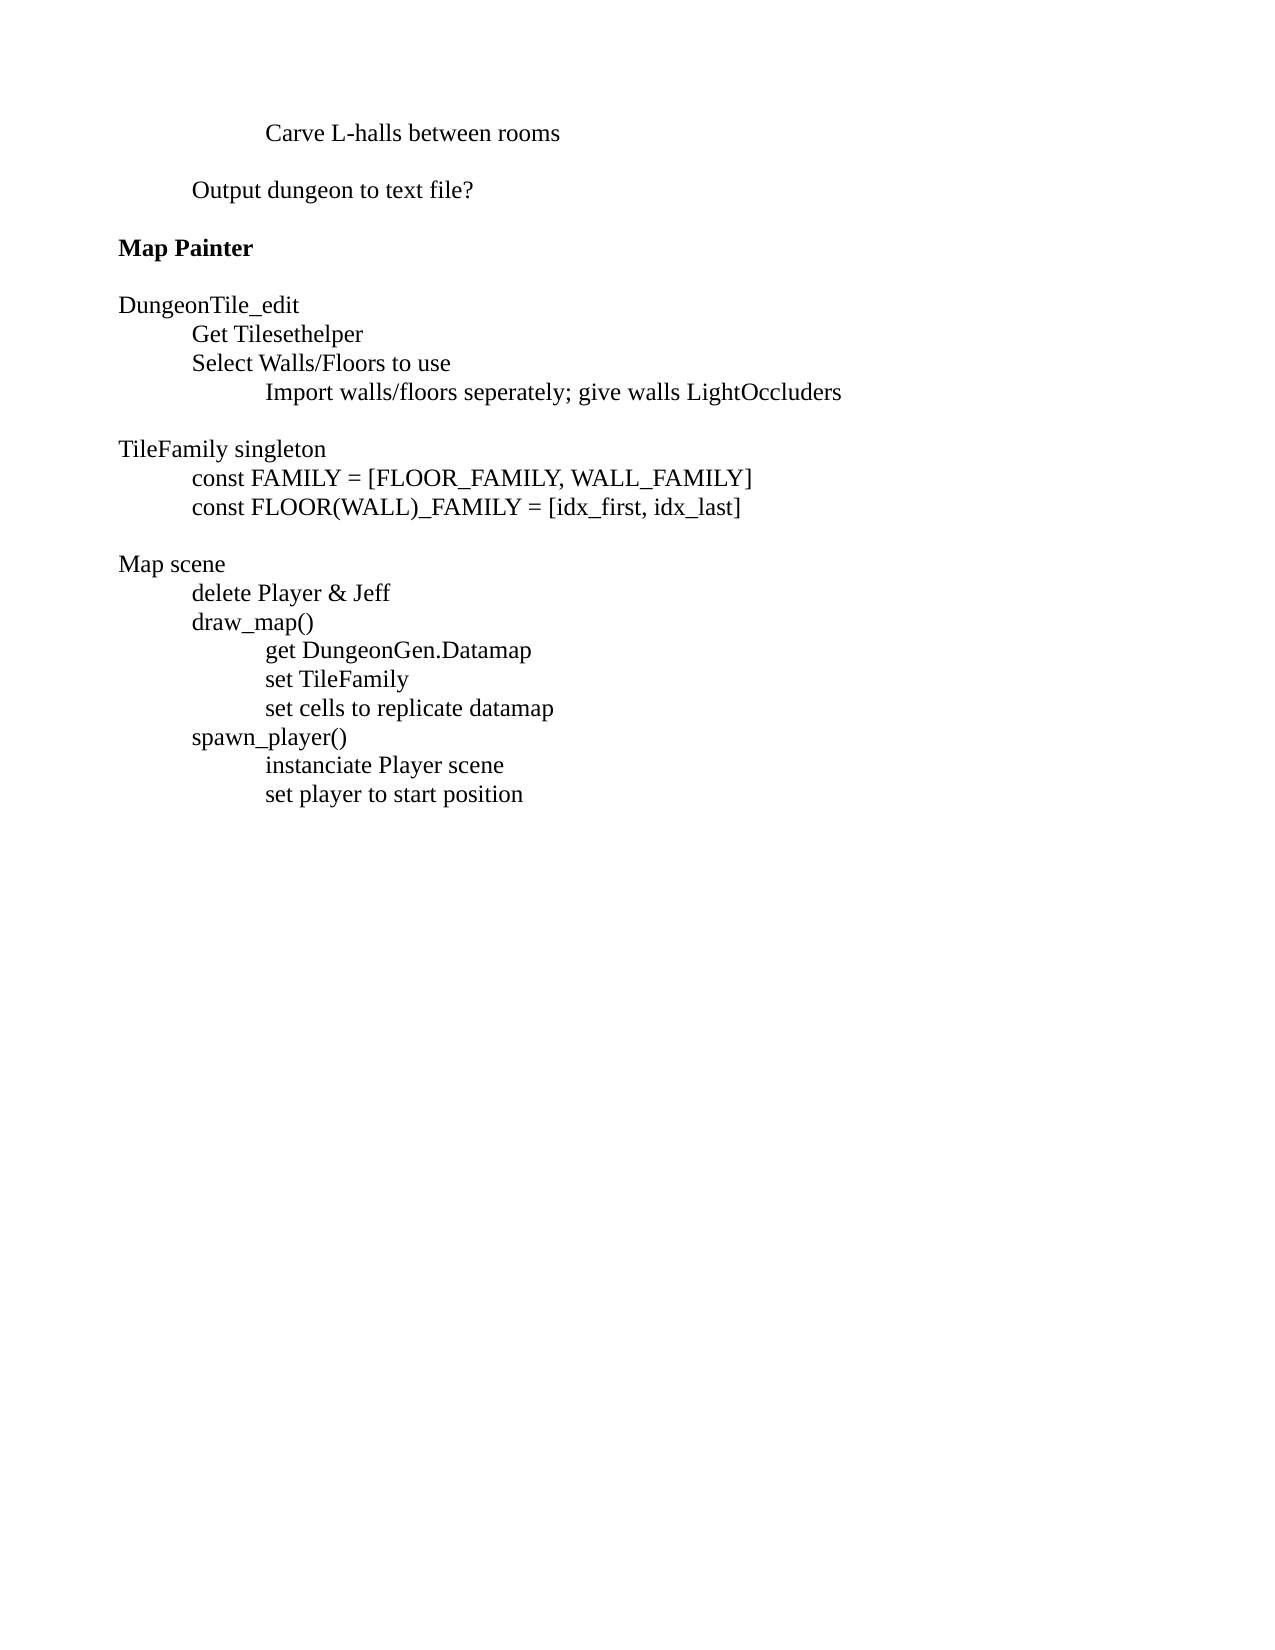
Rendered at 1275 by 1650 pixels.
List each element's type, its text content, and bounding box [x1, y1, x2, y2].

text delete Player & Jeff [118, 578, 1157, 607]
text get DungeonGen.Datamap [118, 636, 1157, 664]
text draw_map() [118, 607, 1157, 636]
text set cells to replicate datamap [118, 693, 1157, 722]
text DungeonTile_edit [118, 291, 1157, 319]
text const FLOOR(WALL)_FAMILY = [idx_first, idx_last] [118, 492, 1157, 521]
text spawn_player() [118, 722, 1157, 751]
text Get Tilesethelper [118, 319, 1157, 348]
text TileFamily singleton [118, 434, 1157, 463]
text set player to start position [118, 779, 1157, 808]
text Select Walls/Floors to use [118, 348, 1157, 377]
text Carve L-halls between rooms [118, 118, 1157, 147]
text Map scene [118, 549, 1157, 578]
text Output dungeon to text file? [118, 176, 1157, 204]
text instanciate Player scene [118, 751, 1157, 779]
text Import walls/floors seperately; give walls LightOccluders [118, 377, 1157, 406]
text Map Painter [118, 233, 1157, 262]
text const FAMILY = [FLOOR_FAMILY, WALL_FAMILY] [118, 463, 1157, 492]
text set TileFamily [118, 664, 1157, 693]
